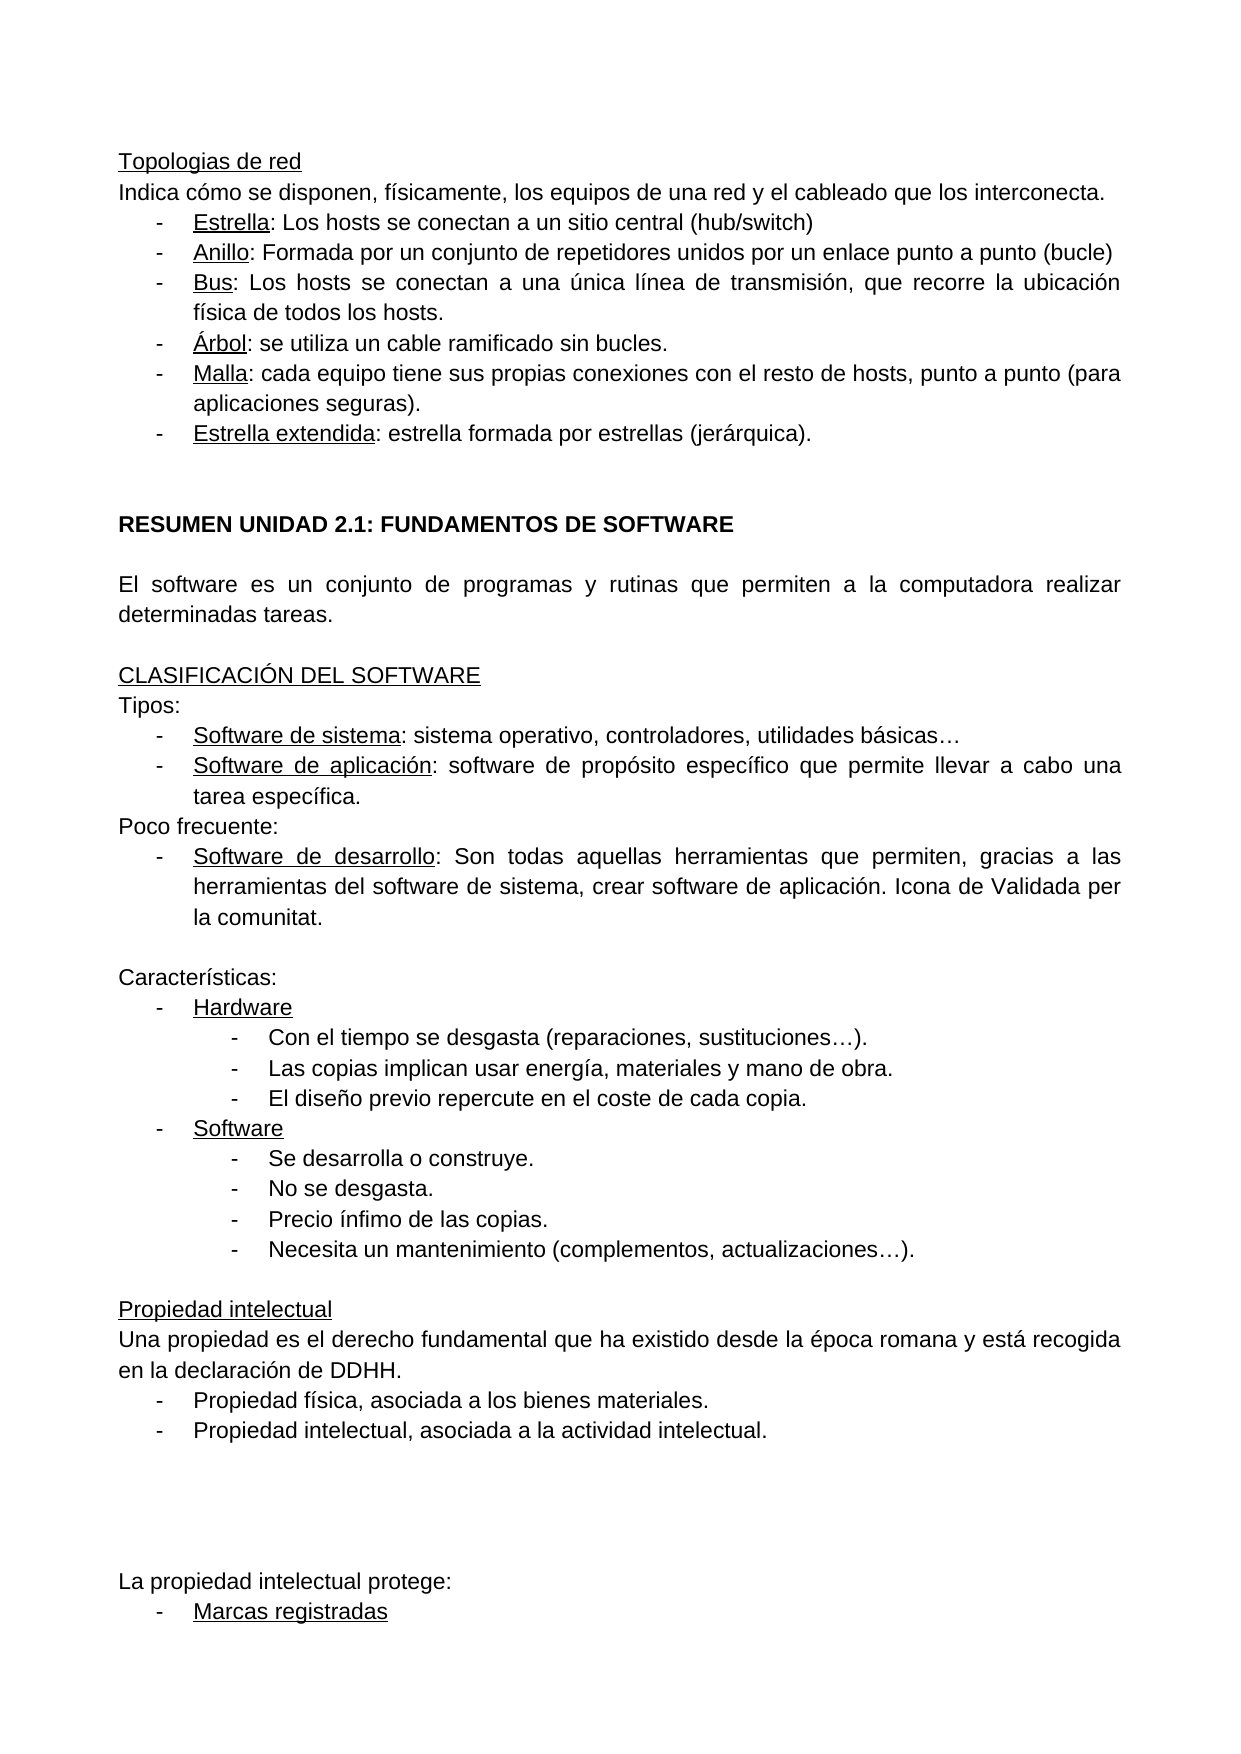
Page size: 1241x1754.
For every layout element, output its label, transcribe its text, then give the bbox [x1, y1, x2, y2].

list Precio ínfimo de las copias. [231, 1206, 1122, 1232]
text Poco frecuente: [118, 813, 1122, 839]
list Se desarrolla o construye. [231, 1145, 1122, 1171]
list Árbol: se utiliza un cable ramificado sin bucles. [156, 329, 1122, 356]
list Anillo: Formada por un conjunto de repetidores unidos por un enlace punto a punto (bucle) [156, 239, 1122, 265]
text RESUMEN UNIDAD 2.1: FUNDAMENTOS DE SOFTWARE [118, 511, 1122, 537]
text La propiedad intelectual protege: [118, 1568, 1122, 1594]
list Propiedad física, asociada a los bienes materiales. [156, 1387, 1122, 1413]
list El diseño previo repercute en el coste de cada copia. [231, 1085, 1122, 1111]
list Necesita un mantenimiento (complementos, actualizaciones…). [231, 1236, 1122, 1262]
list Hardware [156, 994, 1122, 1020]
list Software [156, 1115, 1122, 1141]
text CLASIFICACIÓN DEL SOFTWARE [118, 662, 1122, 688]
list Con el tiempo se desgasta (reparaciones, sustituciones…). [231, 1024, 1122, 1051]
list Propiedad intelectual, asociada a la actividad intelectual. [156, 1417, 1122, 1443]
list Malla: cada equipo tiene sus propias conexiones con el resto de hosts, punto a punto (para aplicaciones seguras). [156, 360, 1122, 416]
list Software de sistema: sistema operativo, controladores, utilidades básicas… [156, 722, 1122, 748]
text Indica cómo se disponen, físicamente, los equipos de una red y el cableado que los interconecta. [118, 178, 1122, 205]
list Las copias implican usar energía, materiales y mano de obra. [231, 1054, 1122, 1081]
list No se desgasta. [231, 1175, 1122, 1202]
list Software de aplicación: software de propósito específico que permite llevar a cabo una tarea específica. [156, 752, 1122, 809]
text Tipos: [118, 692, 1122, 718]
text Características: [118, 964, 1122, 990]
text El software es un conjunto de programas y rutinas que permiten a la computadora realizar determinadas tareas. [118, 571, 1122, 628]
list Software de desarrollo: Son todas aquellas herramientas que permiten, gracias a las herramientas del software de sistema, crear software de aplicación. Icona de Validada per la comunitat. [156, 843, 1122, 930]
text Una propiedad es el derecho fundamental que ha existido desde la época romana y está recogida en la declaración de DDHH. [118, 1326, 1122, 1383]
list Bus: Los hosts se conectan a una única línea de transmisión, que recorre la ubicación física de todos los hosts. [156, 269, 1122, 326]
text Topologias de red [118, 148, 1122, 174]
list Estrella extendida: estrella formada por estrellas (jerárquica). [156, 420, 1122, 446]
list Marcas registradas [156, 1598, 1122, 1624]
list Estrella: Los hosts se conectan a un sitio central (hub/switch) [156, 209, 1122, 235]
text Propiedad intelectual [118, 1296, 1122, 1322]
